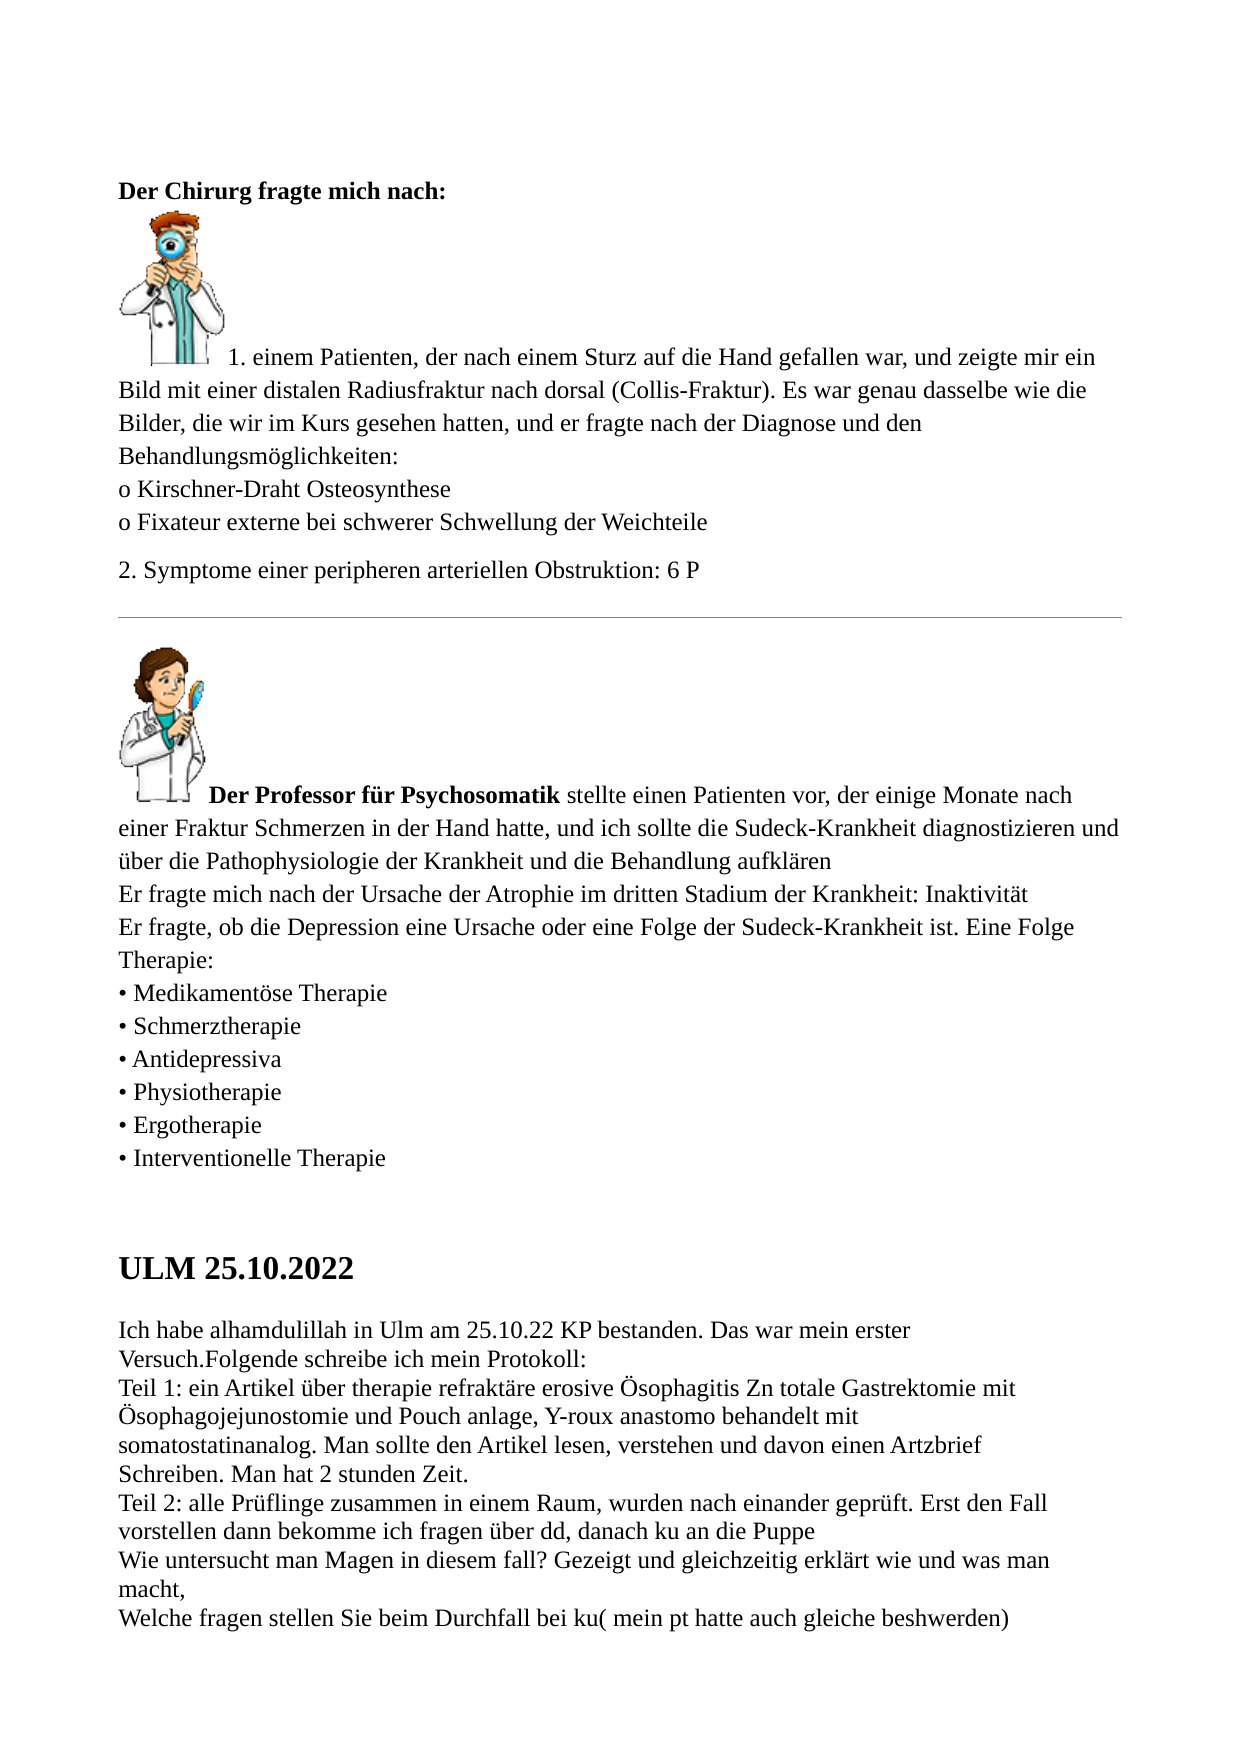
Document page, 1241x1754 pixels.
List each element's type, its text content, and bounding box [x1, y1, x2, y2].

text ULM 25.10.2022 [118, 1248, 1122, 1286]
text Teil 1: ein Artikel über therapie refraktäre erosive Ösophagitis Zn totale Gastrektomie mit [118, 1373, 1122, 1401]
text Teil 2: alle Prüflinge zusammen in einem Raum, wurden nach einander geprüft. Erst den Fall [118, 1488, 1122, 1516]
text Versuch.Folgende schreibe ich mein Protokoll: [118, 1344, 1122, 1373]
text macht, [118, 1574, 1122, 1603]
text vorstellen dann bekomme ich fragen über dd, danach ku an die Puppe [118, 1516, 1122, 1545]
text 2. Symptome einer peripheren arteriellen Obstruktion: 6 P [118, 555, 1122, 584]
picture [118, 209, 228, 366]
text Ösophagojejunostomie und Pouch anlage, Y-roux anastomo behandelt mit [118, 1401, 1122, 1430]
text Der Professor für Psychosomatik stellte einen Patienten vor, der einige Monate nach einer Fraktur Schmerzen in der Hand hatte, und ich sollte die Sudeck-Krankheit diagnostizieren und über die Pathophysiologie der Krankheit und die Behandlung aufklären Er fragte mich nach der Ursache der Atrophie im dritten Stadium der Krankheit: Inaktivität Er fragte, ob die Depression eine Ursache oder eine Folge der Sudeck-Krankheit ist. Eine Folge Therapie: • Medikamentöse Therapie • Schmerztherapie • Antidepressiva • Physiotherapie • Ergotherapie • Interventionelle Therapie [118, 647, 1122, 1172]
text Welche fragen stellen Sie beim Durchfall bei ku( mein pt hatte auch gleiche beshwerden) [118, 1603, 1122, 1631]
text Wie untersucht man Magen in diesem fall? Gezeigt und gleichzeitig erklärt wie und was man [118, 1545, 1122, 1574]
text somatostatinanalog. Man sollte den Artikel lesen, verstehen und davon einen Artzbrief [118, 1430, 1122, 1459]
text Der Chirurg fragte mich nach: 1. einem Patienten, der nach einem Sturz auf die Hand gefallen war, und zeigte mir ein Bild mit einer distalen Radiusfraktur nach dorsal (Collis-Fraktur). Es war genau dasselbe wie die Bilder, die wir im Kurs gesehen hatten, und er fragte nach der Diagnose und den Behandlungsmöglichkeiten: o Kirschner-Draht Osteosynthese o Fixateur externe bei schwerer Schwellung der Weichteile [118, 176, 1122, 536]
text Ich habe alhamdulillah in Ulm am 25.10.22 KP bestanden. Das war mein erster [118, 1315, 1122, 1344]
picture [118, 646, 209, 804]
text Schreiben. Man hat 2 stunden Zeit. [118, 1459, 1122, 1488]
